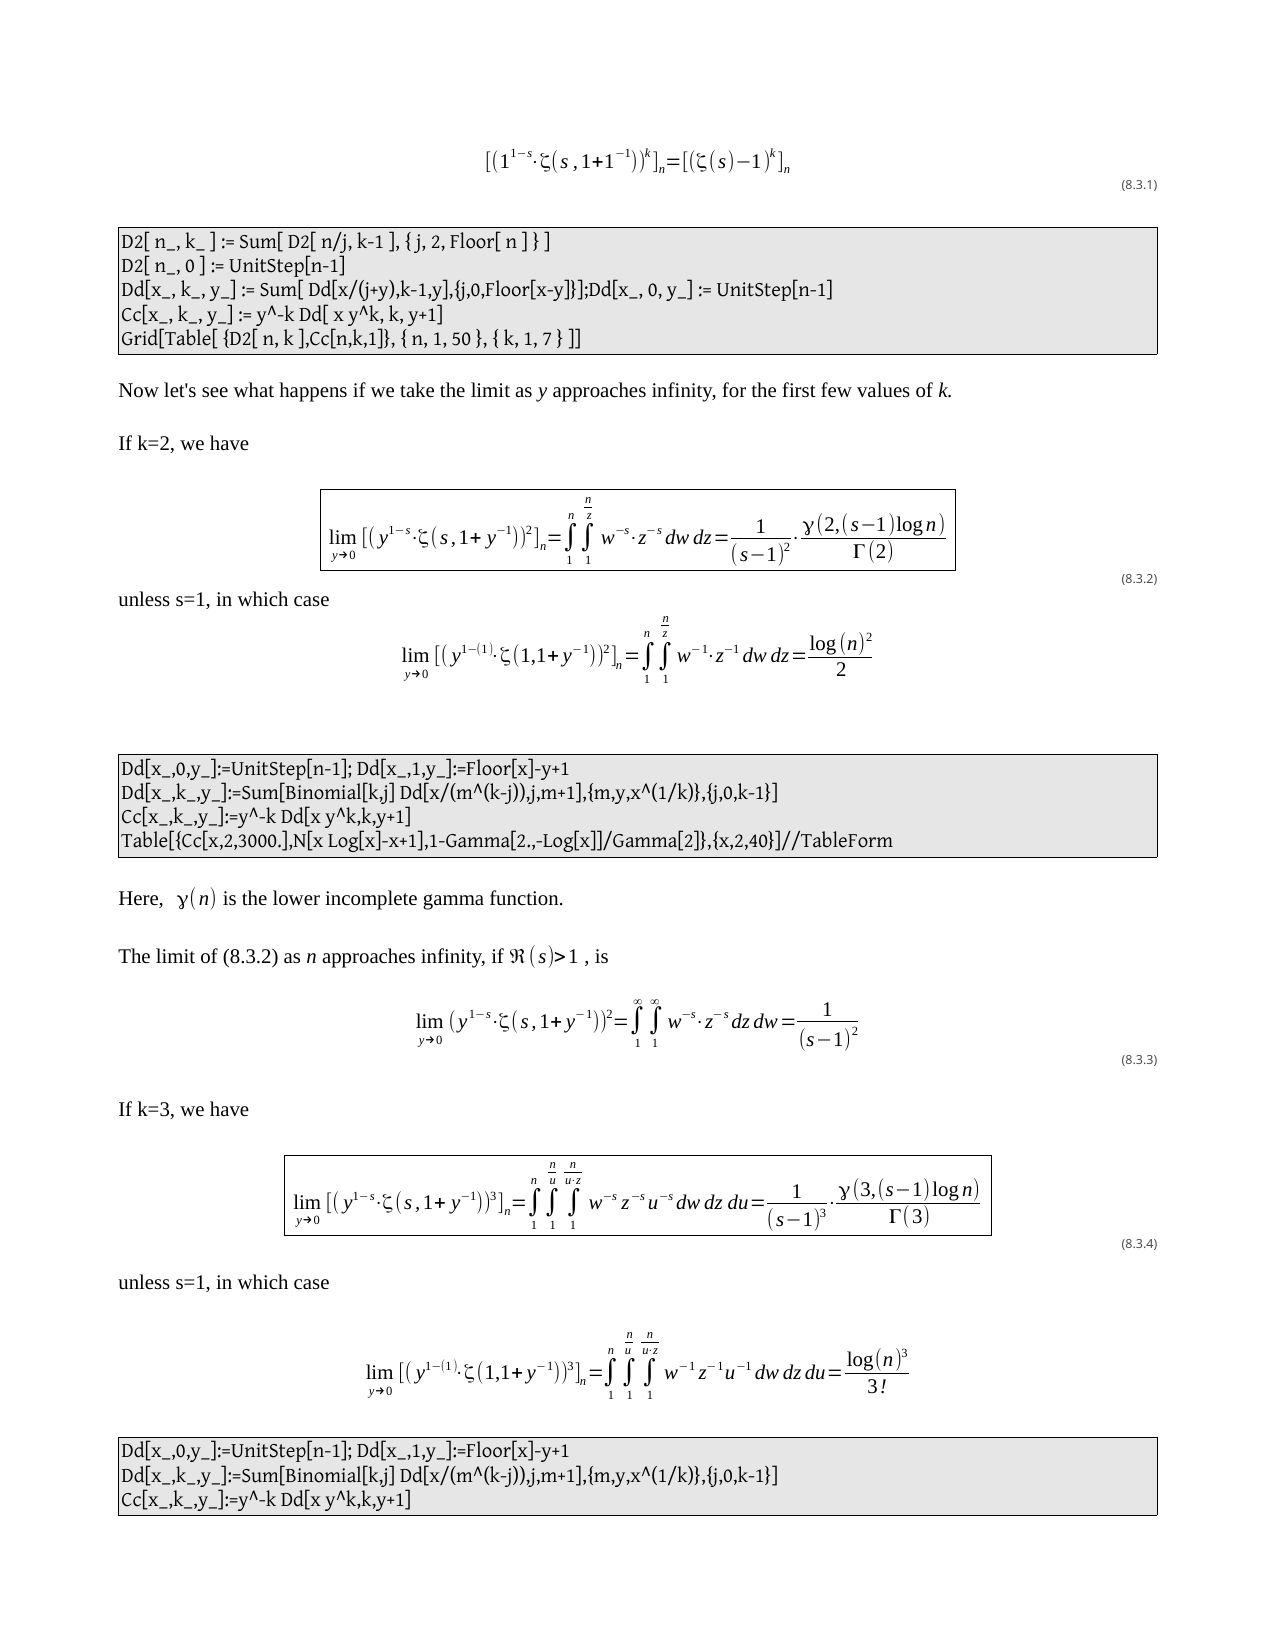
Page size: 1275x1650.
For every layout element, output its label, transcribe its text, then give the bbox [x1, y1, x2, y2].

text D2[ n_, k_ ] := Sum[ D2[ n/j, k-1 ], { j, 2, Floor[ n ] } ] [119, 228, 1157, 251]
text Dd[x_,0,y_]:=UnitStep[n-1]; Dd[x_,1,y_]:=Floor[x]-y+1 [119, 1438, 1157, 1461]
text Table[{Cc[x,2,3000.],N[x Log[x]-x+1],1-Gamma[2.,-Log[x]]/Gamma[2]},{x,2,40}]//TableForm [119, 826, 1157, 857]
text Here, is the lower incomplete gamma function. [118, 886, 1157, 910]
text (8.3.1) [118, 176, 1157, 193]
text (8.3.4) [118, 1236, 1157, 1253]
text Cc[x_, k_, y_] := y^-k Dd[ x y^k, k, y+1] [443, 300, 1157, 324]
text (8.3.3) [118, 1051, 1157, 1068]
text Now let's see what happens if we take the limit as y approaches infinity, for the first few values of k. [118, 378, 1157, 402]
text If k=3, we have [118, 1097, 1157, 1121]
text Dd[x_,k_,y_]:=Sum[Binomial[k,j] Dd[x/(m^(k-j)),j,m+1],{m,y,x^(1/k)},{j,0,k-1}] [570, 1461, 1157, 1485]
text If k=2, we have [118, 431, 1157, 455]
text D2[ n_, 0 ] := UnitStep[n-1] [119, 251, 1157, 276]
text (8.3.2) [118, 570, 1157, 587]
text The limit of (8.3.2) as n approaches infinity, if, is [118, 944, 1157, 969]
text unless s=1, in which case [118, 587, 1157, 611]
text unless s=1, in which case [118, 1270, 1157, 1294]
text Dd[x_, k_, y_] := Sum[ Dd[x/(j+y),k-1,y],{j,0,Floor[x-y]}];Dd[x_, 0, y_] := UnitStep[n-1] [346, 276, 1157, 300]
text Grid[Table[ {D2[ n, k ],Cc[n,k,1]}, { n, 1, 50 }, { k, 1, 7 } ]] [119, 324, 1157, 354]
text Cc[x_,k_,y_]:=y^-k Dd[x y^k,k,y+1] [411, 802, 1157, 826]
text Dd[x_,k_,y_]:=Sum[Binomial[k,j] Dd[x/(m^(k-j)),j,m+1],{m,y,x^(1/k)},{j,0,k-1}] [570, 778, 1157, 802]
text Dd[x_,0,y_]:=UnitStep[n-1]; Dd[x_,1,y_]:=Floor[x]-y+1 [119, 755, 1157, 778]
text Cc[x_,k_,y_]:=y^-k Dd[x y^k,k,y+1] [119, 1485, 1157, 1515]
